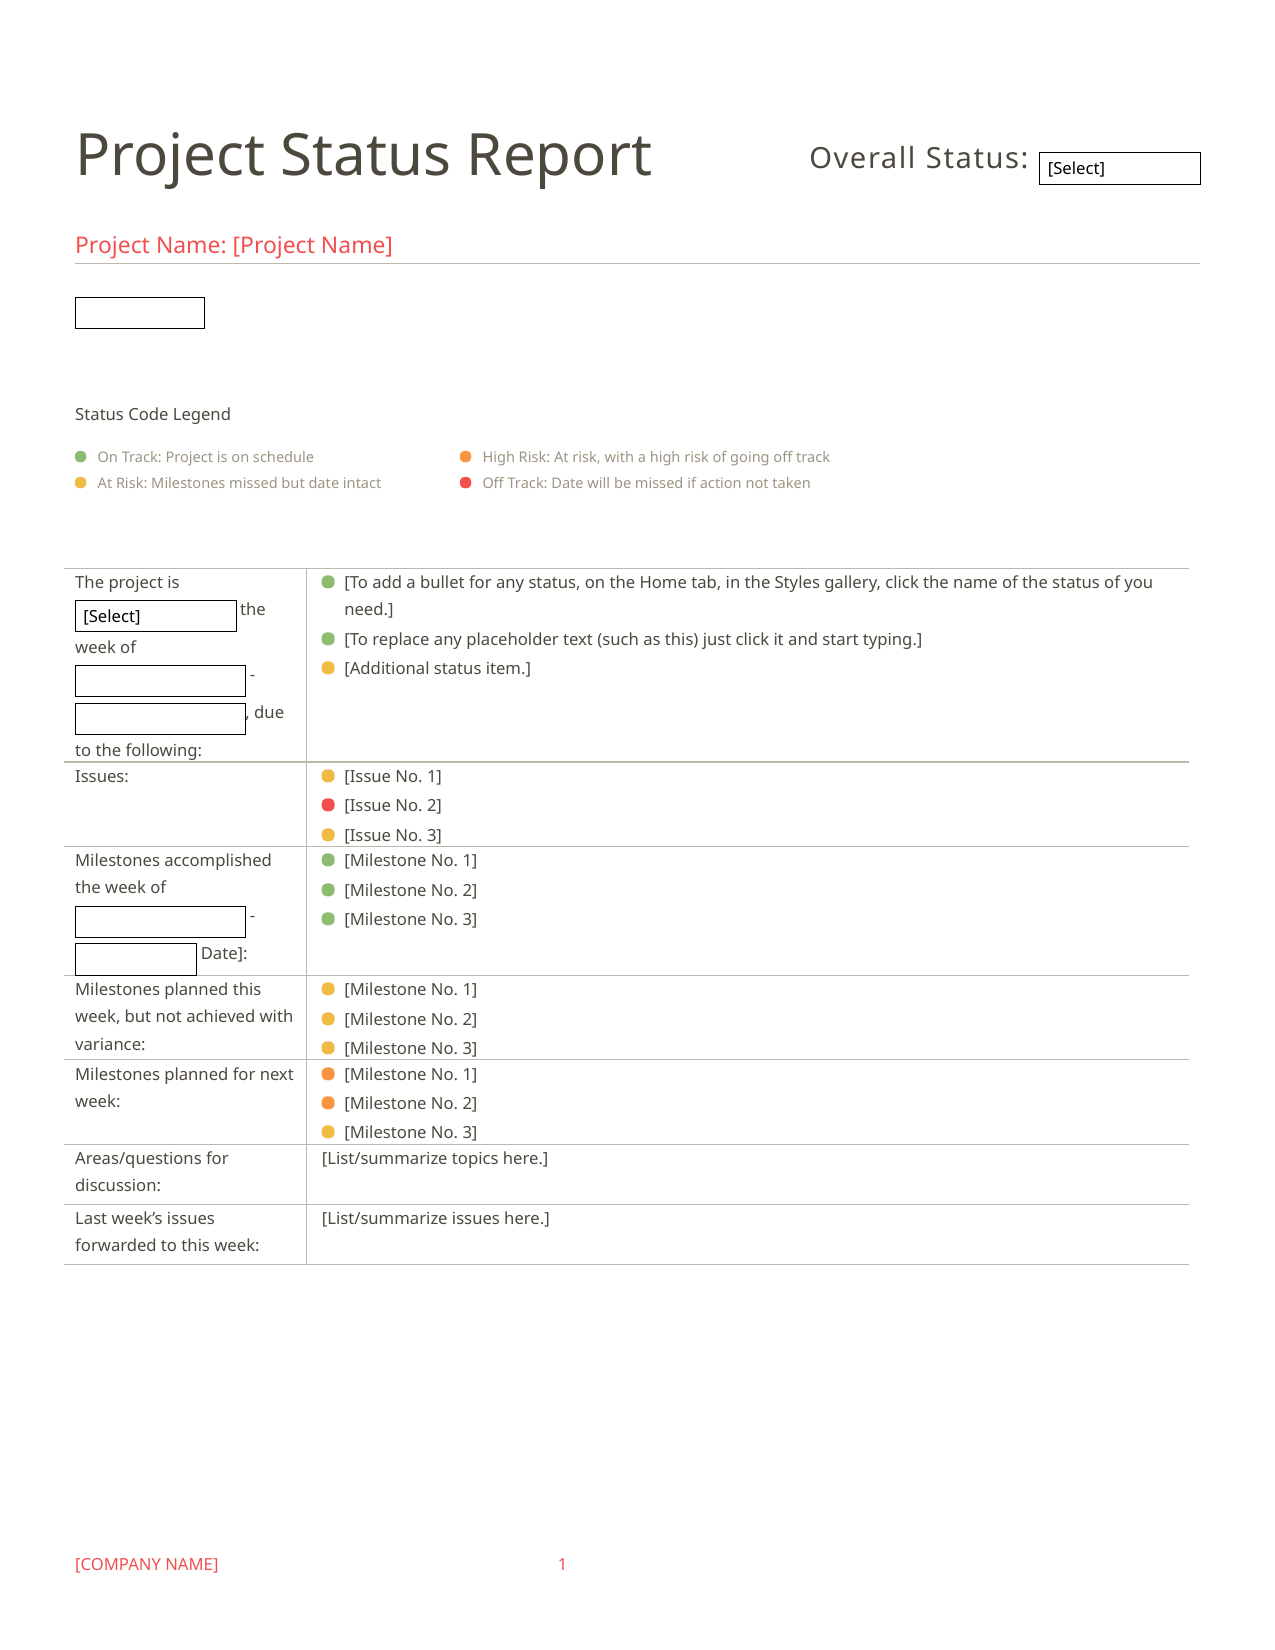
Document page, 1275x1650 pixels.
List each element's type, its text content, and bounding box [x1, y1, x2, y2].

table_cell [Milestone No. 1] [Milestone No. 2] [Milestone No. 3] [307, 976, 1189, 1059]
table_header [To add a bullet for any status, on the Home tab, in the Styles gallery, click the name of the status of you need.] [To replace any placeholder text (such as this) just click it and start typing.] [Additional status item.] [307, 569, 1189, 761]
table_cell Milestones planned for next week: [64, 1060, 306, 1143]
table_cell [Milestone No. 1] [Milestone No. 2] [Milestone No. 3] [307, 1060, 1189, 1143]
table_cell At Risk: Milestones missed but date intact [75, 473, 460, 499]
table_header The project is the week of - , due to the following: [64, 569, 306, 761]
table_header Project Status Report [75, 113, 807, 192]
table_cell Off Track: Date will be missed if action not taken [460, 473, 1200, 499]
table_cell [Issue No. 1] [Issue No. 2] [Issue No. 3] [307, 763, 1189, 846]
table_cell Milestones planned this week, but not achieved with variance: [64, 976, 306, 1059]
table_header Overall Status: [807, 113, 1200, 192]
table_header Status Code Legend [75, 403, 460, 446]
table_header [460, 403, 1200, 446]
table_cell Last week’s issues forwarded to this week: [64, 1205, 306, 1263]
subtitle Project Name: [Project Name] [75, 229, 1200, 263]
table_cell Areas/questions for discussion: [64, 1145, 306, 1203]
table_cell [Milestone No. 1] [Milestone No. 2] [Milestone No. 3] [307, 847, 1189, 975]
table_cell [List/summarize issues here.] [307, 1205, 1189, 1263]
table_cell On Track: Project is on schedule [75, 446, 460, 472]
table_cell Issues: [64, 763, 306, 846]
table_cell Milestones accomplished the week of - Date]: [64, 847, 306, 975]
table_cell High Risk: At risk, with a high risk of going off track [460, 446, 1200, 472]
table_cell [List/summarize topics here.] [307, 1145, 1189, 1203]
